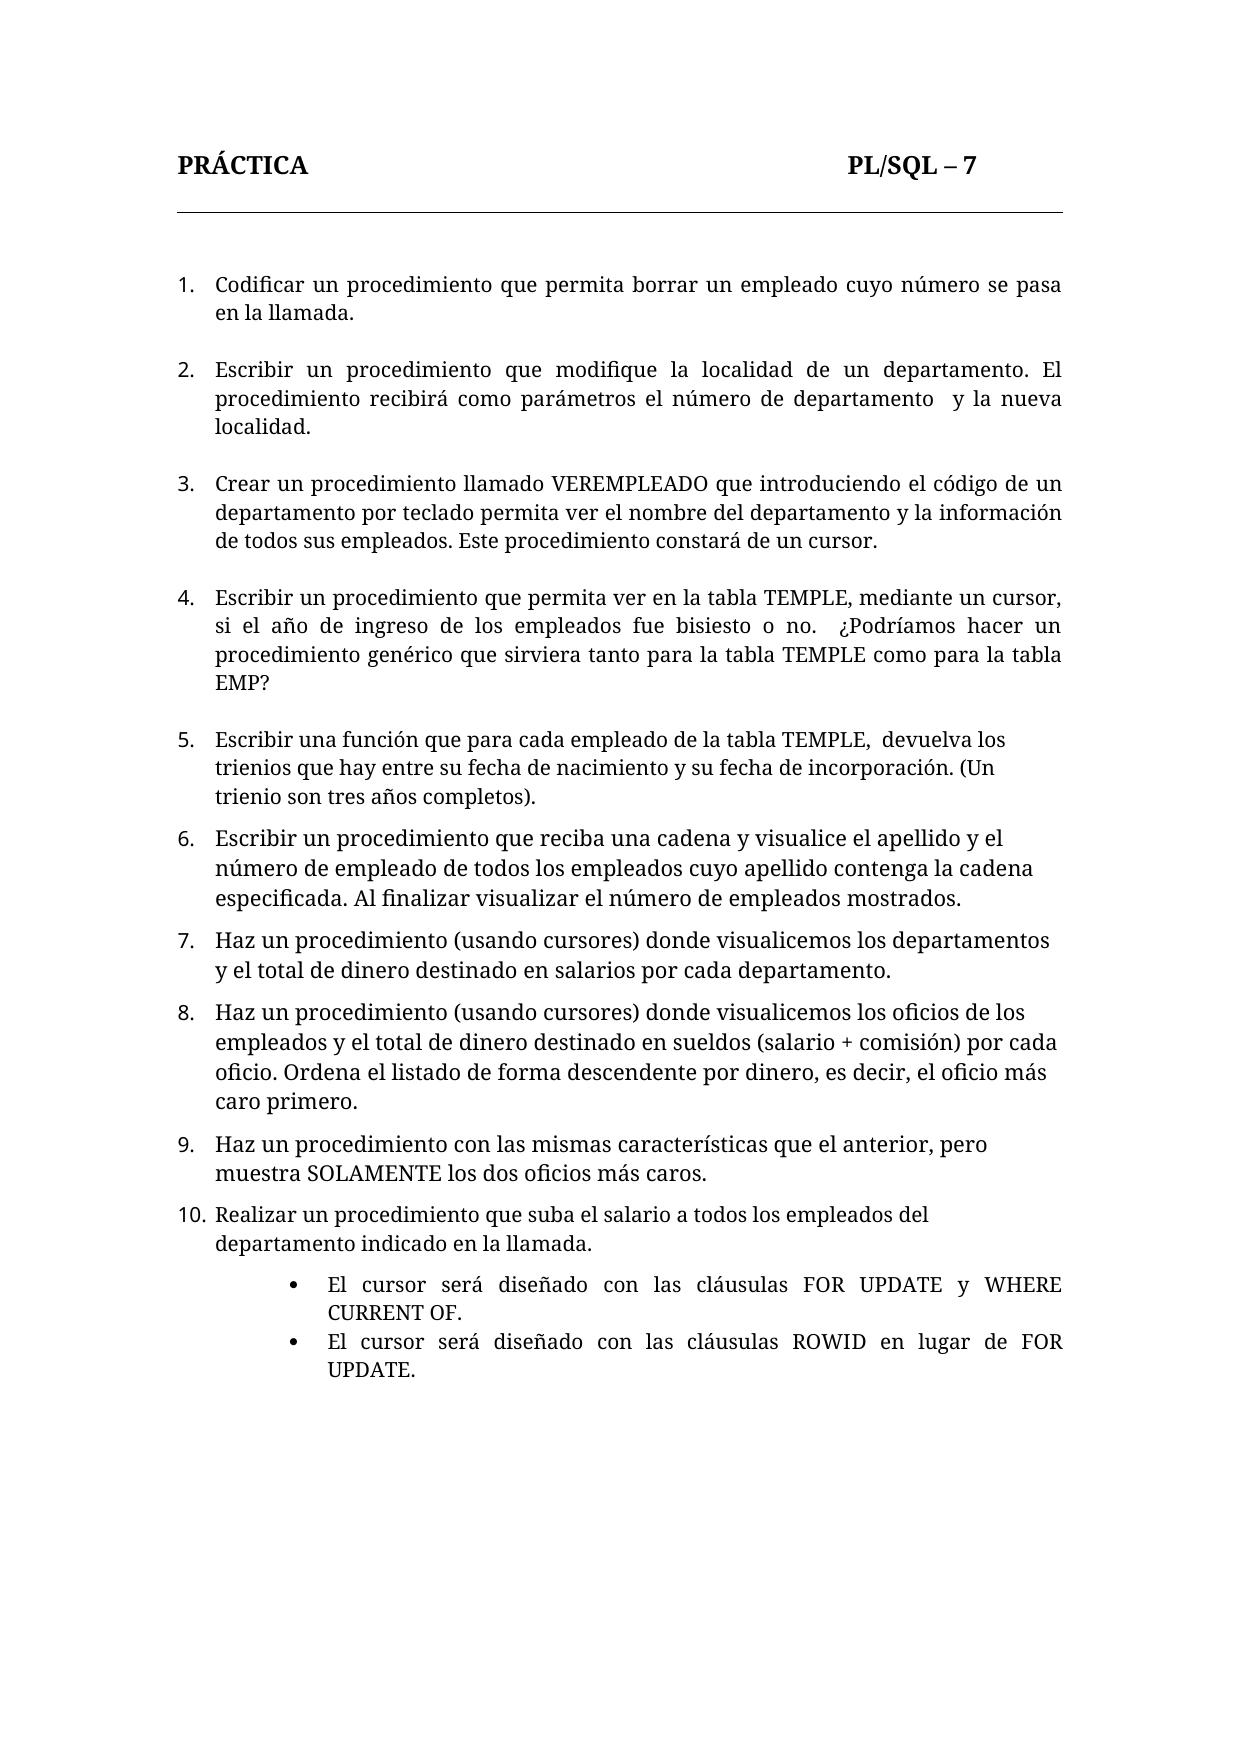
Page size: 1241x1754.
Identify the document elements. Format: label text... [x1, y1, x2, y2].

subtitle PRÁCTICA PL/SQL – 7 [177, 148, 1063, 182]
list Crear un procedimiento llamado VEREMPLEADO que introduciendo el código de un departamento por teclado permita ver el nombre del departamento y la información de todos sus empleados. Este procedimiento constará de un cursor. [177, 469, 1063, 554]
list Haz un procedimiento (usando cursores) donde visualicemos los departamentos y el total de dinero destinado en salarios por cada departamento. [177, 925, 1063, 984]
list Haz un procedimiento con las mismas características que el anterior, pero muestra SOLAMENTE los dos oficios más caros. [177, 1128, 1063, 1188]
list El cursor será diseñado con las cláusulas FOR UPDATE y WHERE CURRENT OF. [290, 1270, 1063, 1327]
list Escribir una función que para cada empleado de la tabla TEMPLE, devuelva los trienios que hay entre su fecha de nacimiento y su fecha de incorporación. (Un trienio son tres años completos). [177, 725, 1063, 810]
list Codificar un procedimiento que permita borrar un empleado cuyo número se pasa en la llamada. [177, 270, 1063, 327]
list Haz un procedimiento (usando cursores) donde visualicemos los oficios de los empleados y el total de dinero destinado en sueldos (salario + comisión) por cada oficio. Ordena el listado de forma descendente por dinero, es decir, el oficio más caro primero. [177, 997, 1063, 1116]
list El cursor será diseñado con las cláusulas ROWID en lugar de FOR UPDATE. [290, 1327, 1063, 1384]
list Escribir un procedimiento que reciba una cadena y visualice el apellido y el número de empleado de todos los empleados cuyo apellido contenga la cadena especificada. Al finalizar visualizar el número de empleados mostrados. [177, 823, 1063, 912]
list Escribir un procedimiento que permita ver en la tabla TEMPLE, mediante un cursor, si el año de ingreso de los empleados fue bisiesto o no. ¿Podríamos hacer un procedimiento genérico que sirviera tanto para la tabla TEMPLE como para la tabla EMP? [177, 583, 1063, 697]
list Realizar un procedimiento que suba el salario a todos los empleados del departamento indicado en la llamada. [177, 1201, 1063, 1257]
list Escribir un procedimiento que modifique la localidad de un departamento. El procedimiento recibirá como parámetros el número de departamento y la nueva localidad. [177, 355, 1063, 441]
